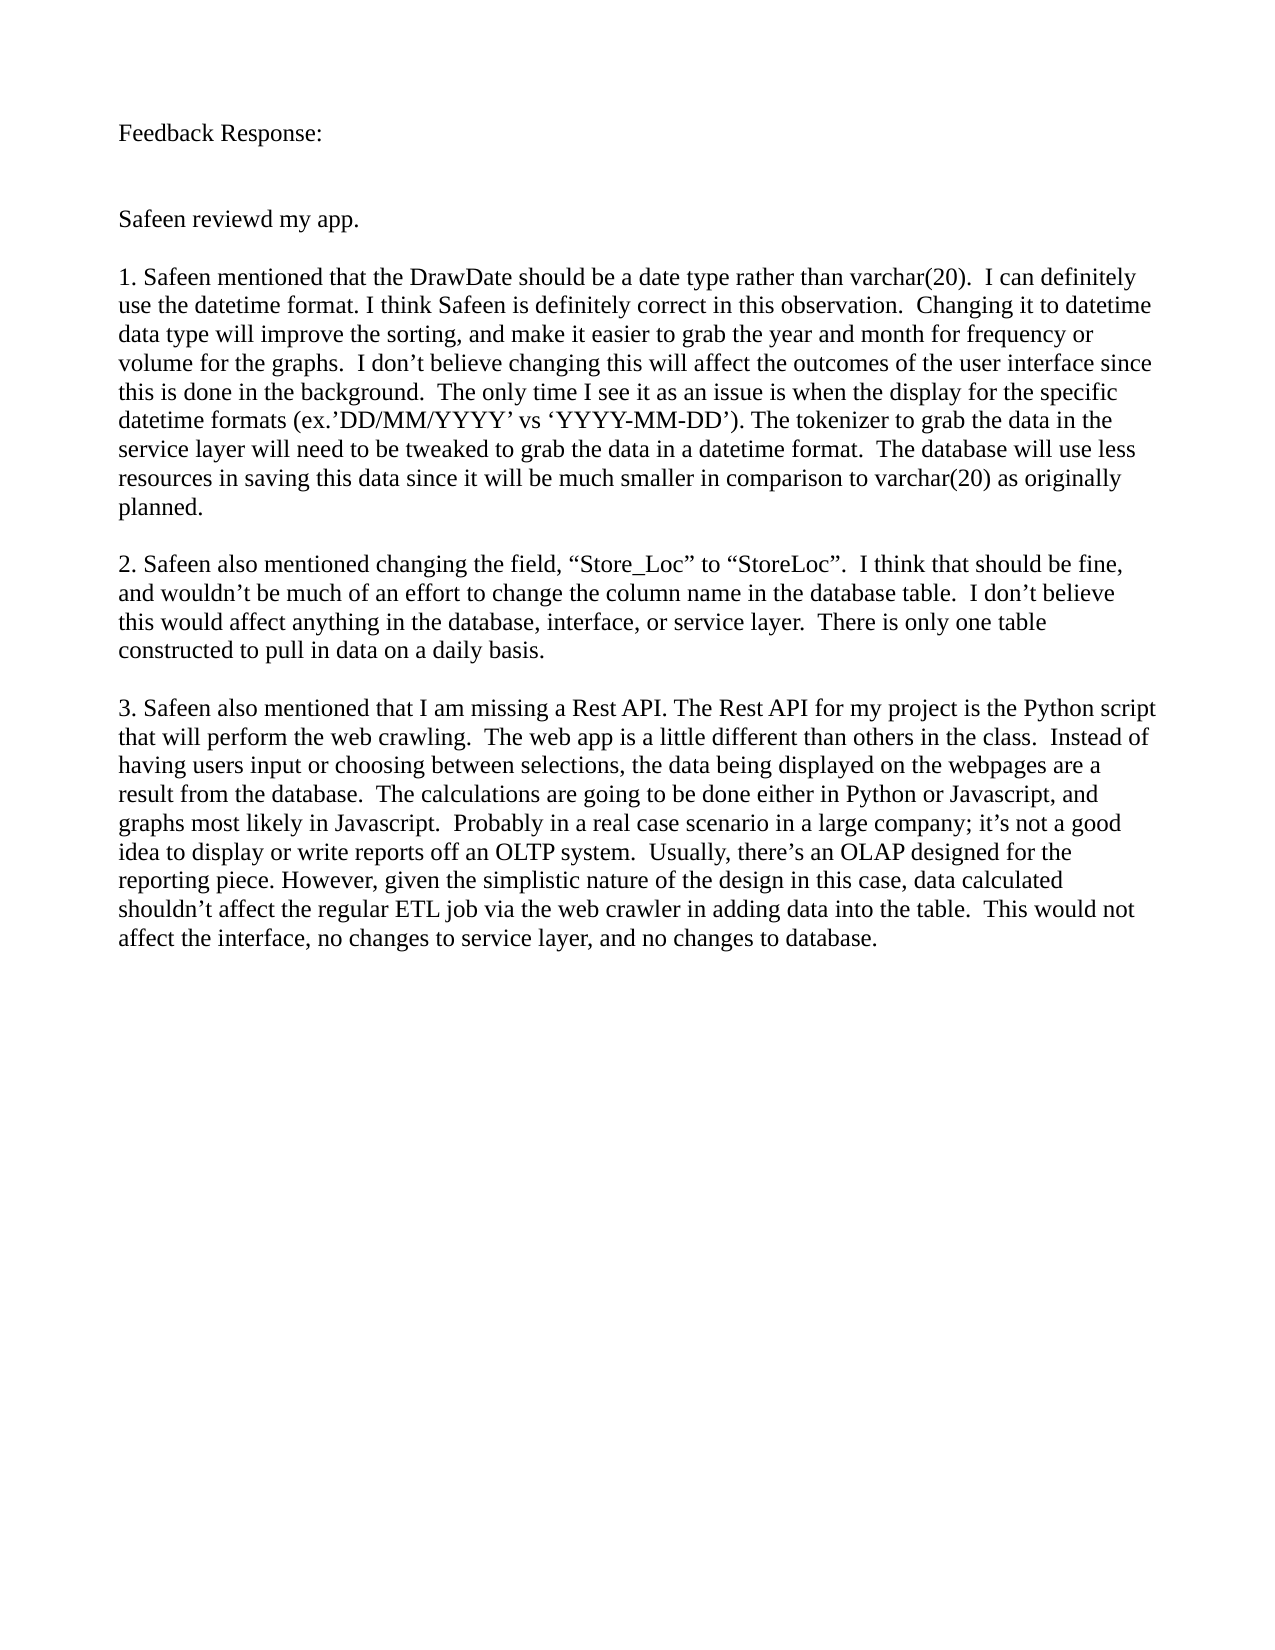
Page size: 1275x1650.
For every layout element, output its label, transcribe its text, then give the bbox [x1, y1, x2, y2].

text 2. Safeen also mentioned changing the field, “Store_Loc” to “StoreLoc”. I think that should be fine, and wouldn’t be much of an effort to change the column name in the database table. I don’t believe this would affect anything in the database, interface, or service layer. There is only one table constructed to pull in data on a daily basis. [118, 549, 1157, 664]
text 1. Safeen mentioned that the DrawDate should be a date type rather than varchar(20). I can definitely use the datetime format. I think Safeen is definitely correct in this observation. Changing it to datetime data type will improve the sorting, and make it easier to grab the year and month for frequency or volume for the graphs. I don’t believe changing this will affect the outcomes of the user interface since this is done in the background. The only time I see it as an issue is when the display for the specific datetime formats (ex.’DD/MM/YYYY’ vs ‘YYYY-MM-DD’). The tokenizer to grab the data in the service layer will need to be tweaked to grab the data in a datetime format. The database will use less resources in saving this data since it will be much smaller in comparison to varchar(20) as originally planned. [118, 262, 1157, 521]
text 3. Safeen also mentioned that I am missing a Rest API. The Rest API for my project is the Python script that will perform the web crawling. The web app is a little different than others in the class. Instead of having users input or choosing between selections, the data being displayed on the webpages are a result from the database. The calculations are going to be done either in Python or Javascript, and graphs most likely in Javascript. Probably in a real case scenario in a large company; it’s not a good idea to display or write reports off an OLTP system. Usually, there’s an OLAP designed for the reporting piece. However, given the simplistic nature of the design in this case, data calculated shouldn’t affect the regular ETL job via the web crawler in adding data into the table. This would not affect the interface, no changes to service layer, and no changes to database. [118, 693, 1157, 952]
text Feedback Response: [118, 118, 1157, 147]
text Safeen reviewd my app. [118, 204, 1157, 233]
